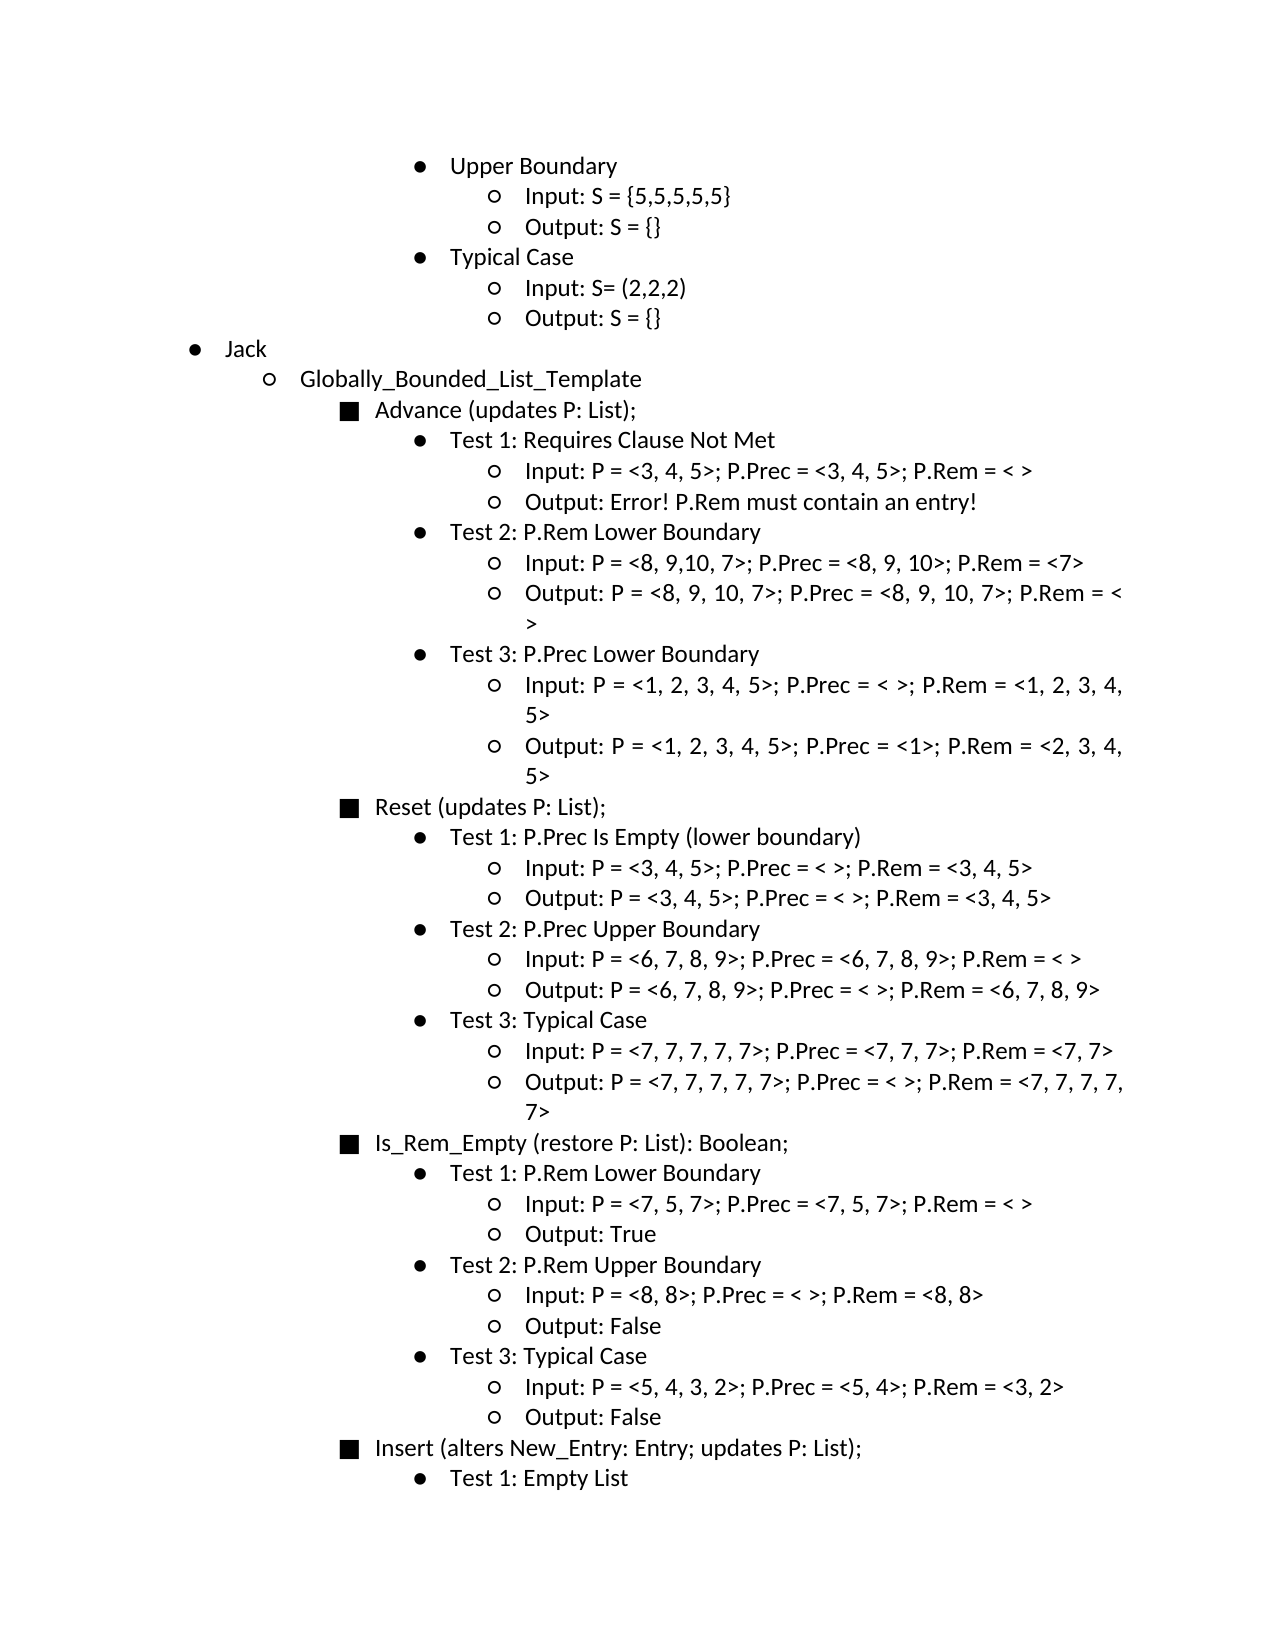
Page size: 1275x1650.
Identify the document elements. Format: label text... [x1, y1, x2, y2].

list Input: S = {5,5,5,5,5} [487, 181, 1125, 211]
list Insert (alters New_Entry: Entry; updates P: List); [337, 1432, 1125, 1462]
list Input: P = <7, 7, 7, 7, 7>; P.Prec = <7, 7, 7>; P.Rem = <7, 7> [487, 1035, 1125, 1066]
list Advance (updates P: List); [337, 394, 1125, 425]
list Input: P = <8, 8>; P.Prec = < >; P.Rem = <8, 8> [487, 1279, 1125, 1310]
list Is_Rem_Empty (restore P: List): Boolean; [337, 1127, 1125, 1157]
list Reset (updates P: List); [337, 791, 1125, 821]
list Input: P = <3, 4, 5>; P.Prec = < >; P.Rem = <3, 4, 5> [487, 852, 1125, 882]
list Test 2: P.Rem Upper Boundary [412, 1249, 1125, 1279]
list Output: P = <7, 7, 7, 7, 7>; P.Prec = < >; P.Rem = <7, 7, 7, 7, 7> [487, 1066, 1125, 1127]
list Input: P = <5, 4, 3, 2>; P.Prec = <5, 4>; P.Rem = <3, 2> [487, 1371, 1125, 1401]
list Output: P = <1, 2, 3, 4, 5>; P.Prec = <1>; P.Rem = <2, 3, 4, 5> [487, 730, 1125, 791]
list Test 1: P.Rem Lower Boundary [412, 1157, 1125, 1188]
list Test 3: Typical Case [412, 1004, 1125, 1035]
list Typical Case [412, 242, 1125, 272]
list Test 2: P.Prec Upper Boundary [412, 913, 1125, 943]
list Input: P = <7, 5, 7>; P.Prec = <7, 5, 7>; P.Rem = < > [487, 1188, 1125, 1218]
list Output: False [487, 1401, 1125, 1432]
list Test 1: Empty List [412, 1462, 1125, 1493]
list Output: True [487, 1218, 1125, 1249]
list Jack [187, 333, 1125, 364]
list Output: False [487, 1310, 1125, 1340]
list Output: S = {} [487, 211, 1125, 242]
list Upper Boundary [412, 150, 1125, 181]
list Test 1: Requires Clause Not Met [412, 425, 1125, 455]
list Test 3: P.Prec Lower Boundary [412, 638, 1125, 669]
list Input: P = <6, 7, 8, 9>; P.Prec = <6, 7, 8, 9>; P.Rem = < > [487, 943, 1125, 974]
list Input: P = <1, 2, 3, 4, 5>; P.Prec = < >; P.Rem = <1, 2, 3, 4, 5> [487, 669, 1125, 730]
list Output: P = <3, 4, 5>; P.Prec = < >; P.Rem = <3, 4, 5> [487, 882, 1125, 913]
list Input: S= (2,2,2) [487, 272, 1125, 303]
list Input: P = <8, 9,10, 7>; P.Prec = <8, 9, 10>; P.Rem = <7> [487, 547, 1125, 577]
list Globally_Bounded_List_Template [262, 364, 1125, 394]
list Output: P = <6, 7, 8, 9>; P.Prec = < >; P.Rem = <6, 7, 8, 9> [487, 974, 1125, 1004]
list Test 1: P.Prec Is Empty (lower boundary) [412, 821, 1125, 852]
list Input: P = <3, 4, 5>; P.Prec = <3, 4, 5>; P.Rem = < > [487, 455, 1125, 486]
list Output: P = <8, 9, 10, 7>; P.Prec = <8, 9, 10, 7>; P.Rem = < > [487, 577, 1125, 638]
list Output: S = {} [487, 303, 1125, 333]
list Test 2: P.Rem Lower Boundary [412, 516, 1125, 547]
list Output: Error! P.Rem must contain an entry! [487, 486, 1125, 516]
list Test 3: Typical Case [412, 1340, 1125, 1371]
